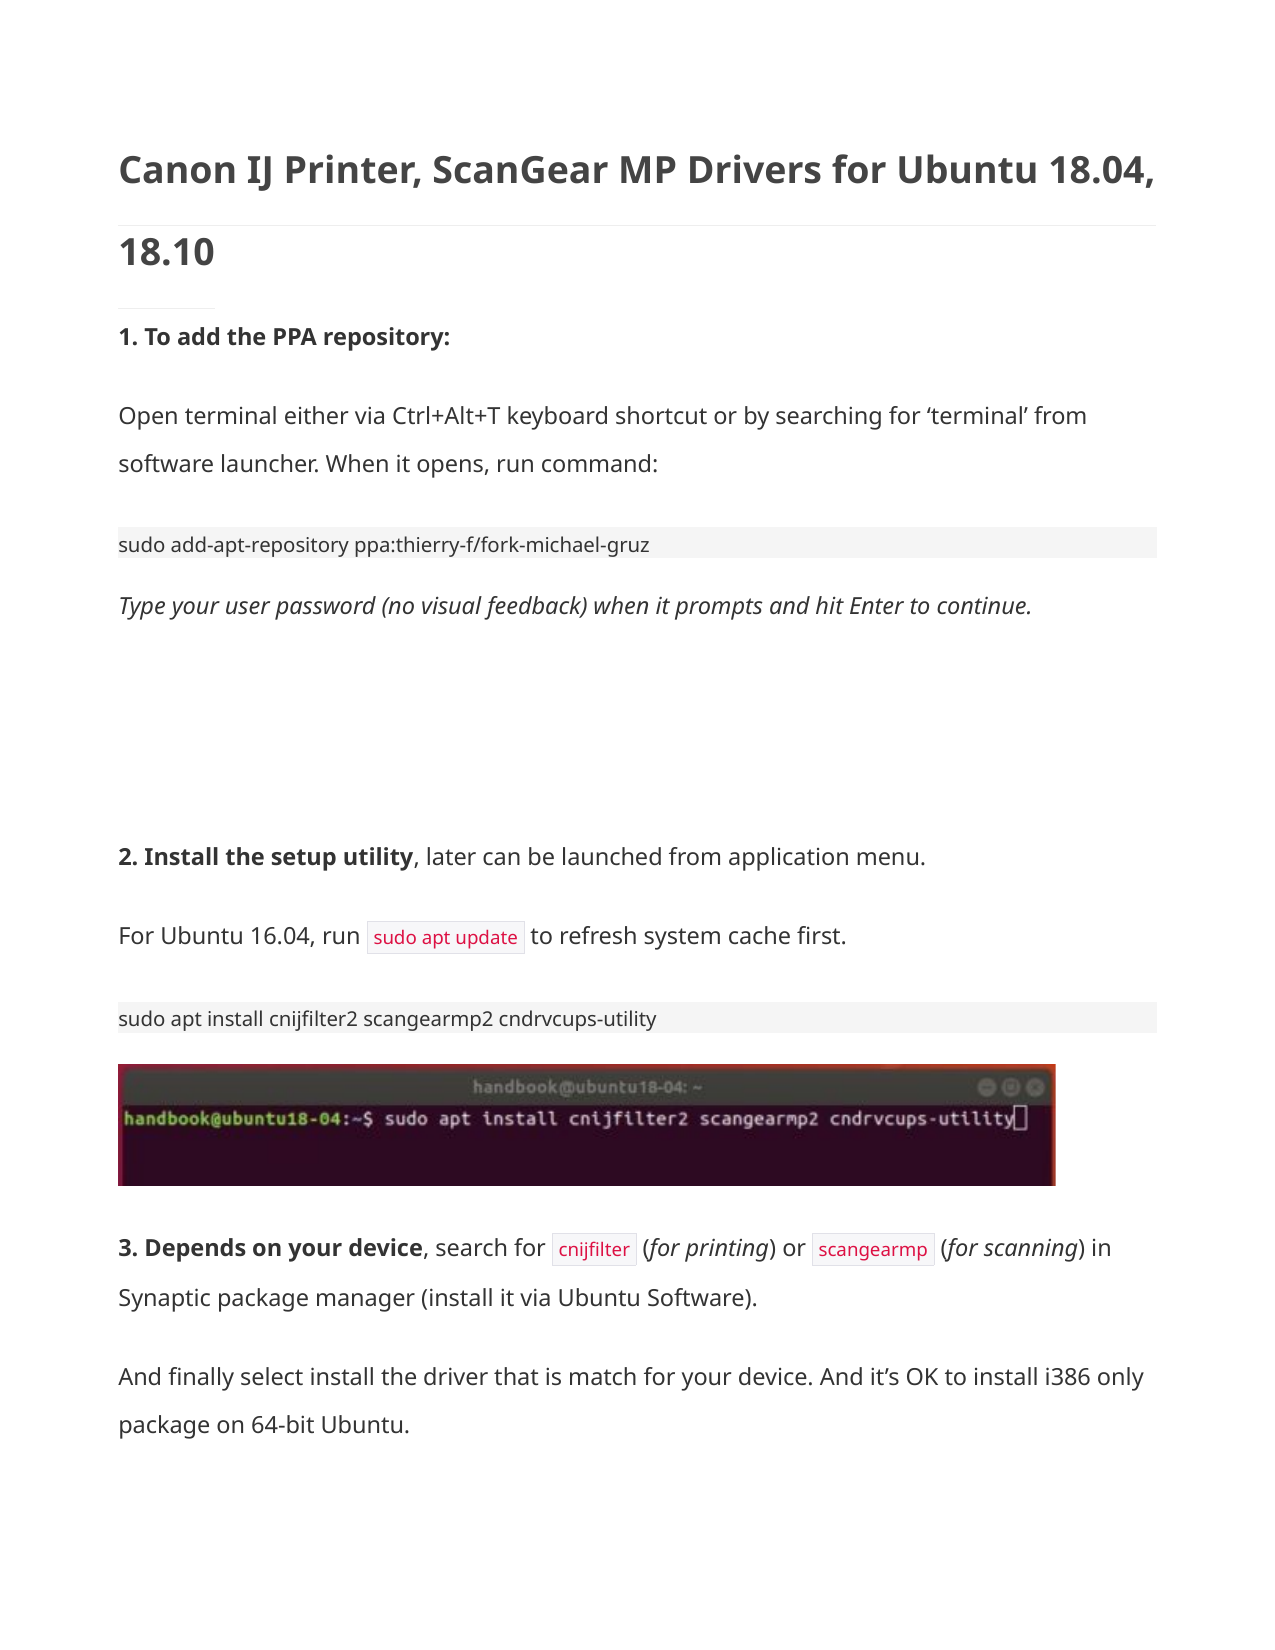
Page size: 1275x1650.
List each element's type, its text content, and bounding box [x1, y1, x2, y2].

text sudo apt install cnijfilter2 scangearmp2 cndrvcups-utility [118, 1002, 1157, 1033]
picture [118, 1064, 1056, 1186]
text 3. Depends on your device, search for cnijfilter (for printing) or scangearmp (for scanning) in Synaptic package manager (install it via Ubuntu Software). [118, 1232, 1157, 1313]
subtitle Canon IJ Printer, ScanGear MP Drivers for Ubuntu 18.04, 18.10 [118, 143, 1157, 308]
text 1. To add the PPA repository: [118, 320, 1157, 352]
text sudo add-apt-repository ppa:thierry-f/fork-michael-gruz [118, 527, 1157, 558]
text 2. Install the setup utility, later can be launched from application menu. [118, 841, 1157, 872]
text And finally select install the driver that is match for your device. And it’s OK to install i386 only package on 64-bit Ubuntu. [118, 1360, 1157, 1440]
text Type your user password (no visual feedback) when it prompts and hit Enter to continue. [118, 589, 1157, 621]
text Open terminal either via Ctrl+Alt+T keyboard shortcut or by searching for ‘terminal’ from software launcher. When it opens, run command: [118, 399, 1157, 479]
text For Ubuntu 16.04, run sudo apt update to refresh system cache first. [118, 920, 1157, 953]
